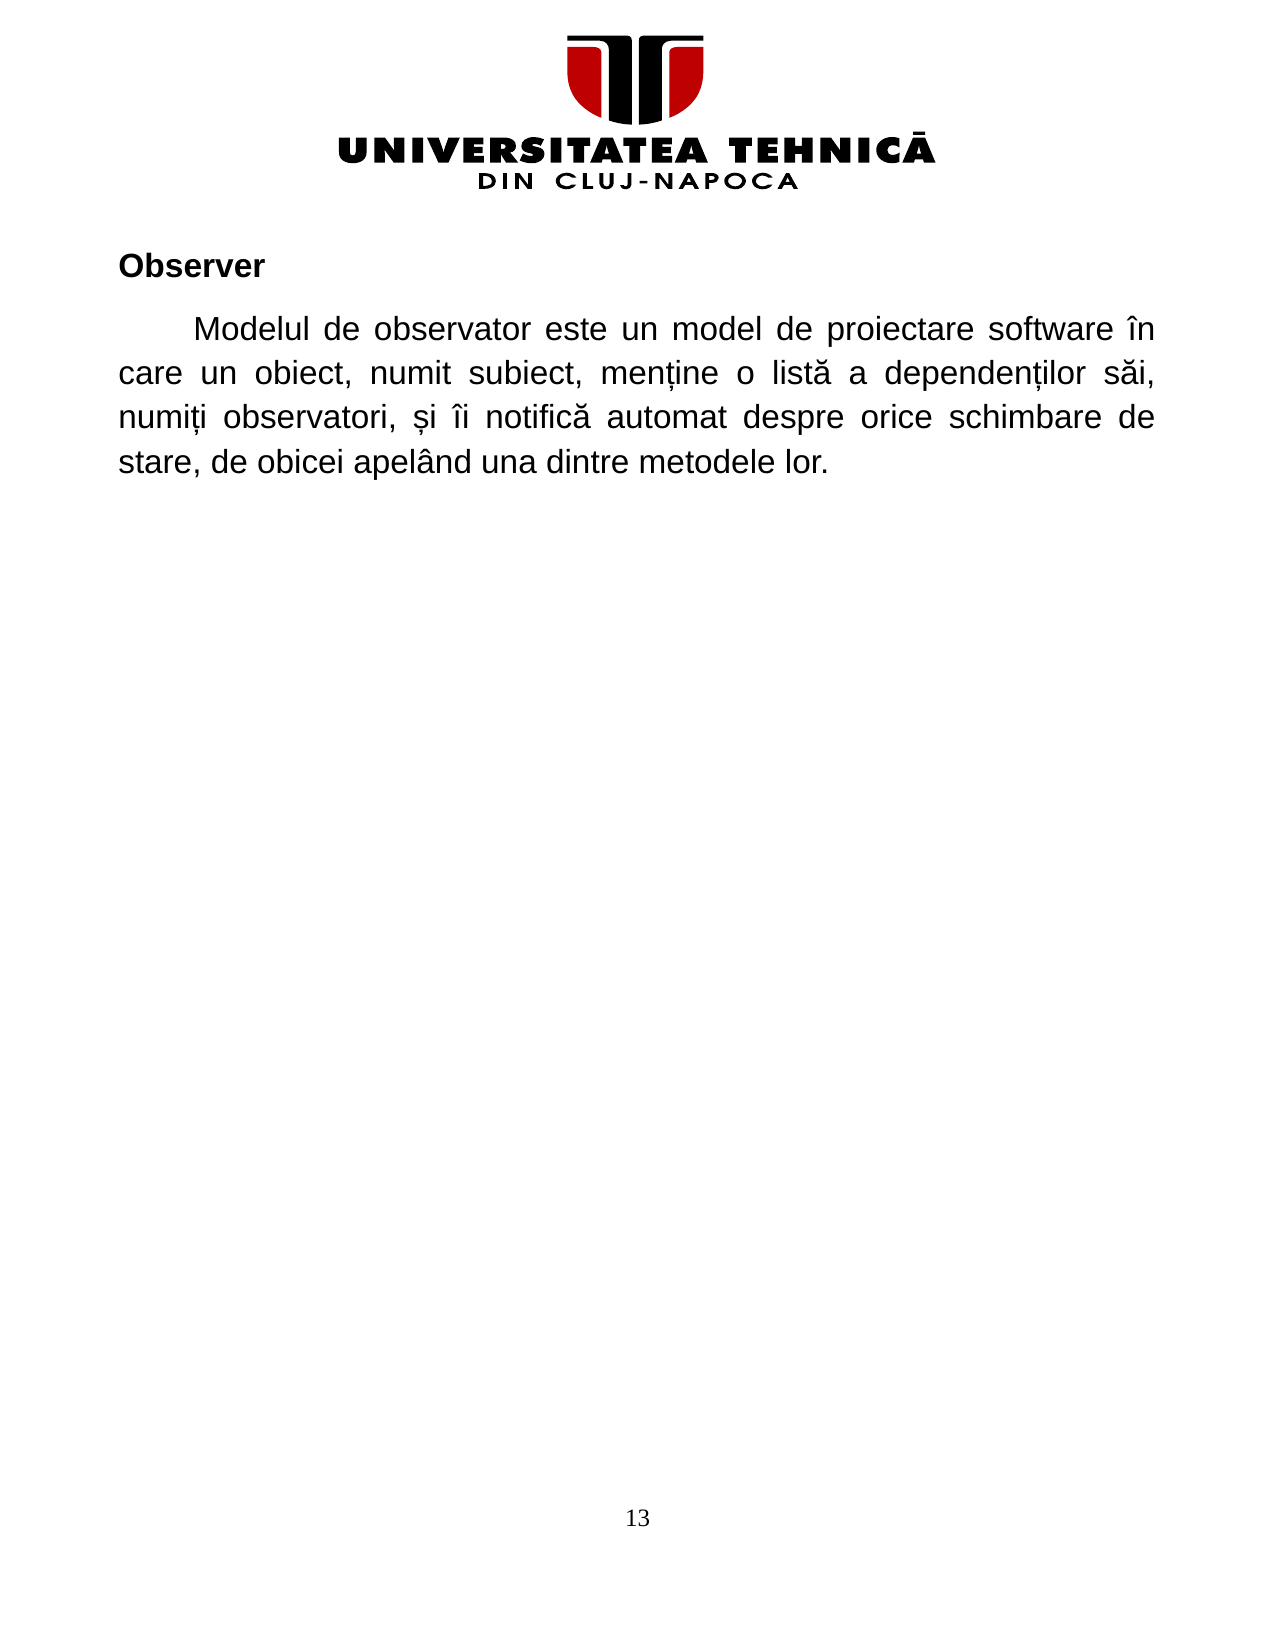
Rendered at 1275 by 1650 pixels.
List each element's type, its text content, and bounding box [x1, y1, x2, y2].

subtitle Observer [118, 246, 1157, 285]
text Modelul de observator este un model de proiectare software în care un obiect, numit subiect, menține o listă a dependenților săi, numiți observatori, și îi notifică automat despre orice schimbare de stare, de obicei apelând una dintre metodele lor. [118, 309, 1157, 480]
